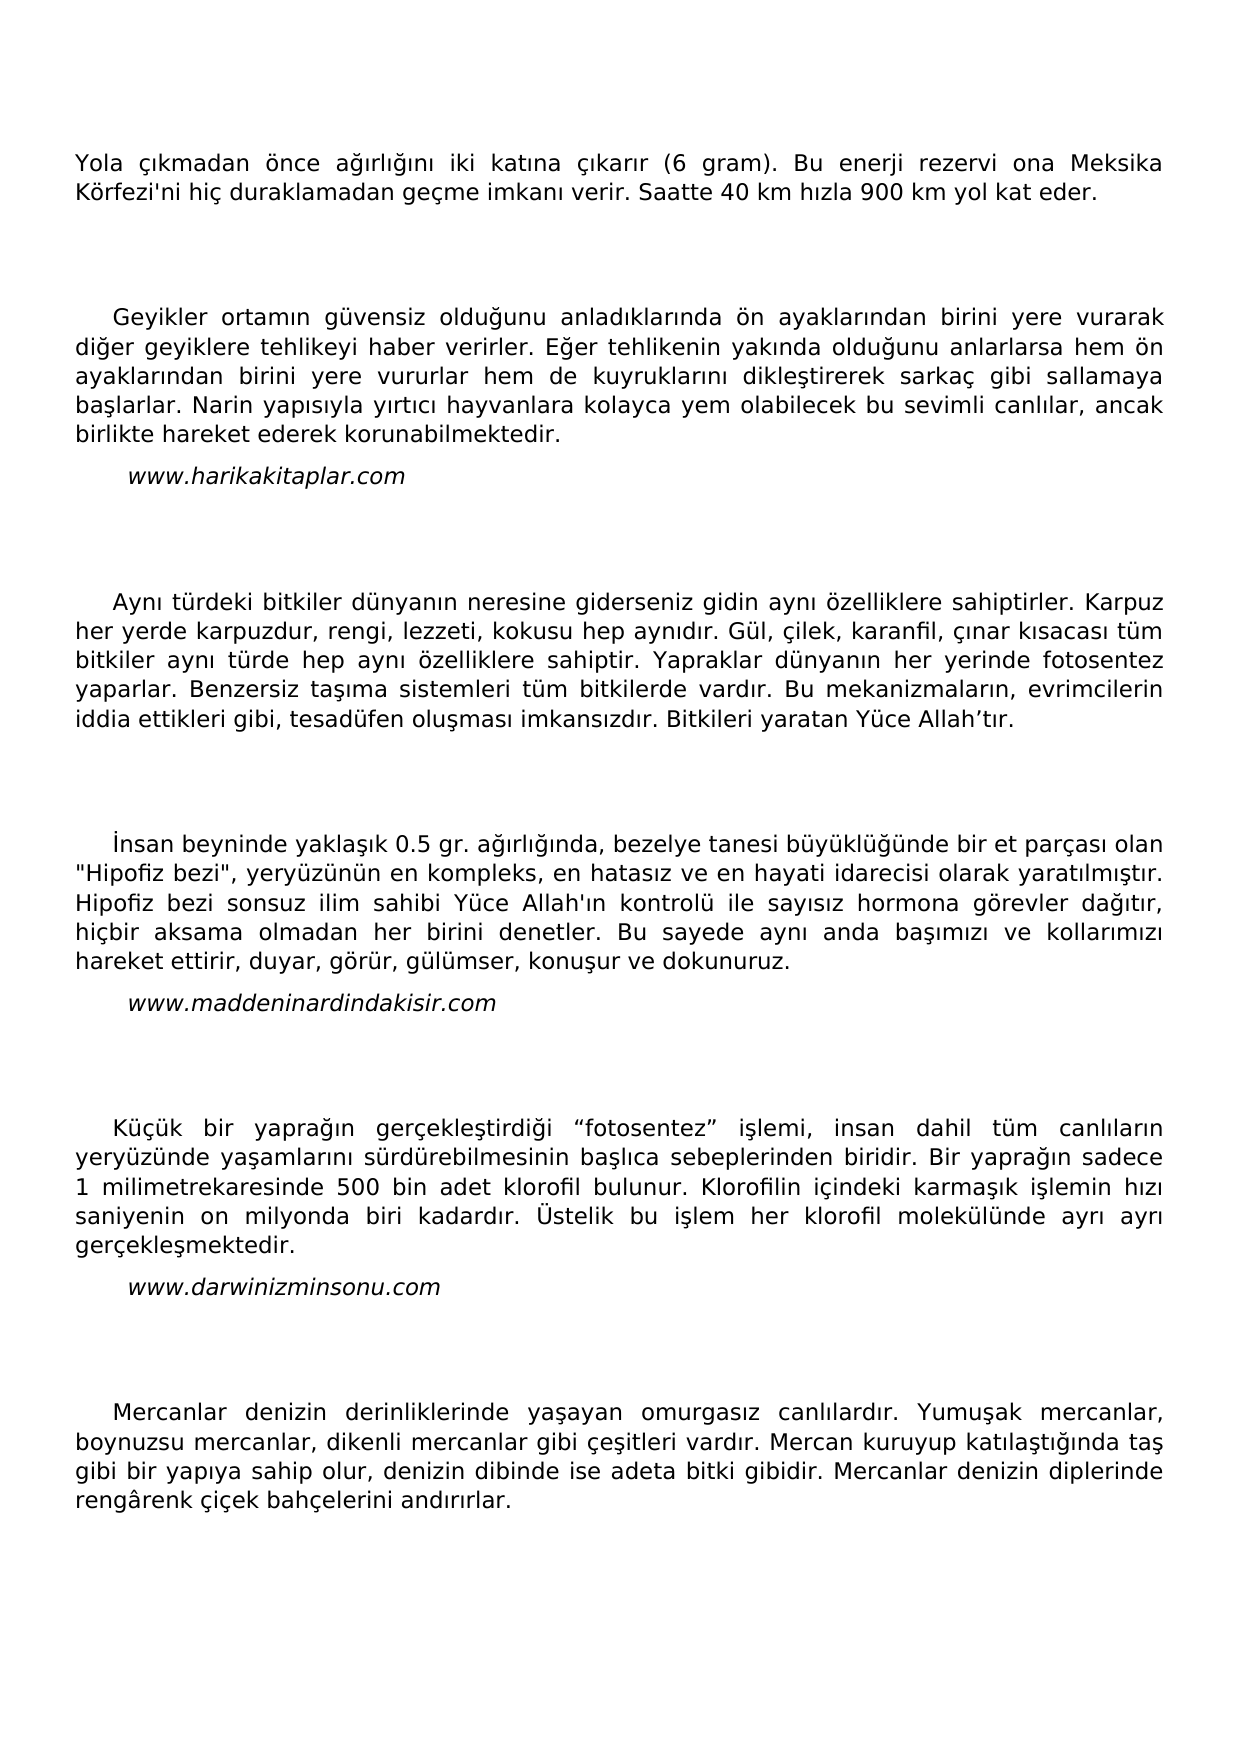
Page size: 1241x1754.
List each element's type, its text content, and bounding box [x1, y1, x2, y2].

text Aynı türdeki bitkiler dünyanın neresine giderseniz gidin aynı özelliklere sahiptirler. Karpuz her yerde karpuzdur, rengi, lezzeti, kokusu hep aynıdır. Gül, çilek, karanfil, çınar kısacası tüm bitkiler aynı türde hep aynı özelliklere sahiptir. Yapraklar dünyanın her yerinde fotosentez yaparlar. Benzersiz taşıma sistemleri tüm bitkilerde vardır. Bu mekanizmaların, evrimcilerin iddia ettikleri gibi, tesadüfen oluşması imkansızdır. Bitkileri yaratan Yüce Allah’tır. [75, 589, 1165, 732]
text Küçük bir yaprağın gerçekleştirdiği “fotosentez” işlemi, insan dahil tüm canlıların yeryüzünde yaşamlarını sürdürebilmesinin başlıca sebeplerinden biridir. Bir yaprağın sadece 1 milimetrekaresinde 500 bin adet klorofil bulunur. Klorofilin içindeki karmaşık işlemin hızı saniyenin on milyonda biri kadardır. Üstelik bu işlem her klorofil molekülünde ayrı ayrı gerçekleşmektedir. [75, 1115, 1165, 1259]
text İnsan beyninde yaklaşık 0.5 gr. ağırlığında, bezelye tanesi büyüklüğünde bir et parçası olan "Hipofiz bezi", yeryüzünün en kompleks, en hatasız ve en hayati idarecisi olarak yaratılmıştır. Hipofiz bezi sonsuz ilim sahibi Yüce Allah'ın kontrolü ile sayısız hormona görevler dağıtır, hiçbir aksama olmadan her birini denetler. Bu sayede aynı anda başımızı ve kollarımızı hareket ettirir, duyar, görür, gülümser, konuşur ve dokunuruz. [75, 831, 1165, 975]
text Yola çıkmadan önce ağırlığını iki katına çıkarır (6 gram). Bu enerji rezervi ona Meksika Körfezi'ni hiç duraklamadan geçme imkanı verir. Saatte 40 km hızla 900 km yol kat eder. [75, 150, 1165, 206]
text www.darwinizminsonu.com [127, 1274, 1143, 1301]
text Geyikler ortamın güvensiz olduğunu anladıklarında ön ayaklarından birini yere vurarak diğer geyiklere tehlikeyi haber verirler. Eğer tehlikenin yakında olduğunu anlarlarsa hem ön ayaklarından birini yere vururlar hem de kuyruklarını dikleştirerek sarkaç gibi sallamaya başlarlar. Narin yapısıyla yırtıcı hayvanlara kolayca yem olabilecek bu sevimli canlılar, ancak birlikte hareket ederek korunabilmektedir. [75, 304, 1165, 448]
text Mercanlar denizin derinliklerinde yaşayan omurgasız canlılardır. Yumuşak mercanlar, boynuzsu mercanlar, dikenli mercanlar gibi çeşitleri vardır. Mercan kuruyup katılaştığında taş gibi bir yapıya sahip olur, denizin dibinde ise adeta bitki gibidir. Mercanlar denizin diplerinde rengârenk çiçek bahçelerini andırırlar. [75, 1399, 1165, 1514]
text www.harikakitaplar.com [127, 463, 1143, 490]
text www.maddeninardindakisir.com [127, 990, 1143, 1017]
